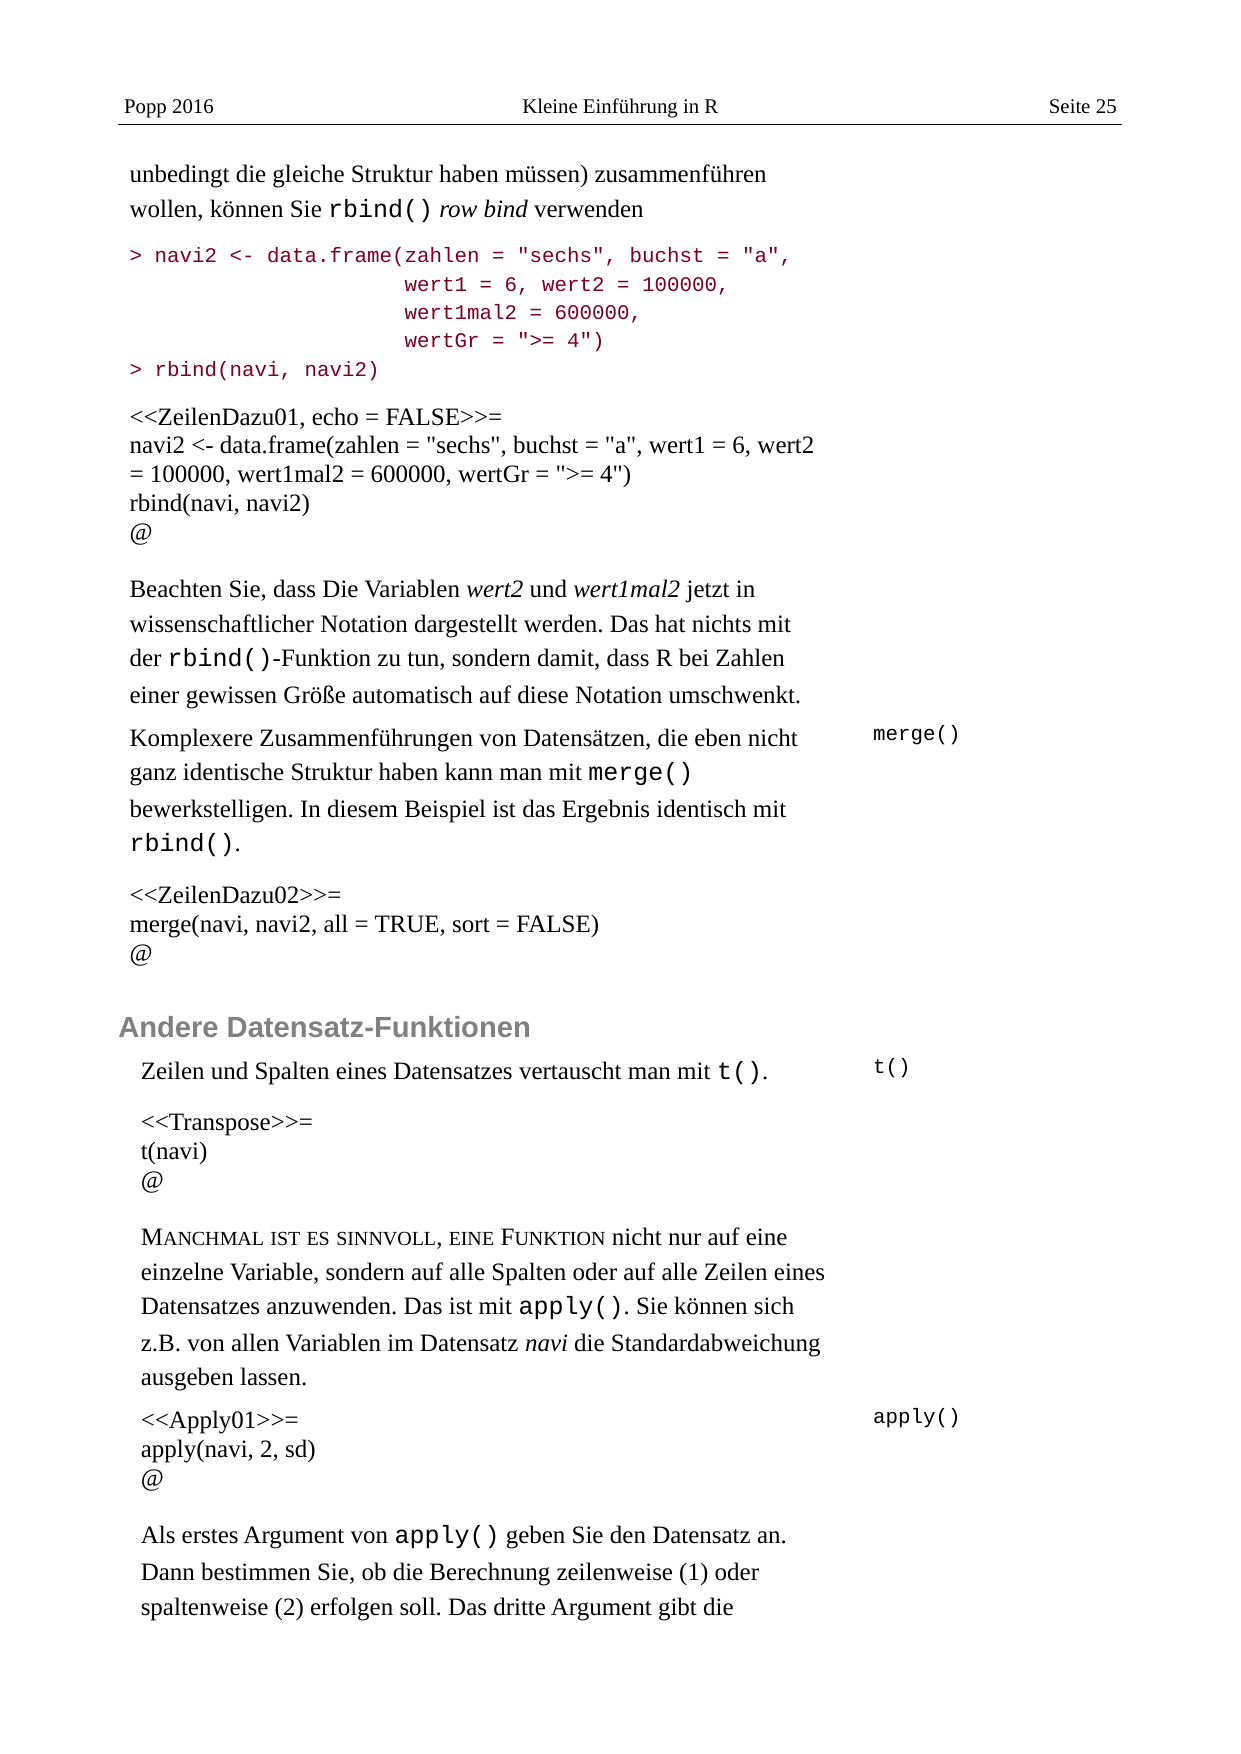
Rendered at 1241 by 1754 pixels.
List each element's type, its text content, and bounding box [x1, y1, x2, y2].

subtitle Andere Datensatz-Funktionen [118, 1010, 1122, 1043]
table_cell [855, 1222, 1123, 1406]
table_cell Komplexere Zusammenführungen von Datensätzen, die eben nicht ganz identische Struktur haben kann man mit merge() bewerkstelligen. In diesem Beispiel ist das Ergebnis identisch mit rbind(). <<ZeilenDazu02>>= merge(navi, navi2, all = TRUE, sort = FALSE) @ [129, 723, 855, 995]
table_cell merge() [855, 723, 1123, 995]
table_cell Manchmal ist es sinnvoll, eine Funktion nicht nur auf eine einzelne Variable, sondern auf alle Spalten oder auf alle Zeilen eines Datensatzes anzuwenden. Das ist mit apply(). Sie können sich z.B. von allen Variablen im Datensatz navi die Standardabweichung ausgeben lassen. [141, 1222, 855, 1406]
table_cell <<Apply01>>= apply(navi, 2, sd) @ Als erstes Argument von apply() geben Sie den Datensatz an. Dann bestimmen Sie, ob die Berechnung zeilenweise (1) oder spaltenweise (2) erfolgen soll. Das dritte Argument gibt die [141, 1406, 855, 1620]
table_header [855, 159, 1123, 723]
table_cell apply() [855, 1406, 1123, 1620]
table_header Zeilen und Spalten eines Datensatzes vertauscht man mit t(). <<Transpose>>= t(navi) @ [141, 1056, 855, 1222]
table_header t() [855, 1056, 1123, 1222]
table_header unbedingt die gleiche Struktur haben müssen) zusammenführen wollen, können Sie rbind() row bind verwenden > navi2 <- data.frame(zahlen = "sechs", buchst = "a", wert1 = 6, wert2 = 100000, wert1mal2 = 600000, wertGr = ">= 4") > rbind(navi, navi2) <<ZeilenDazu01, echo = FALSE>>= navi2 <- data.frame(zahlen = "sechs", buchst = "a", wert1 = 6, wert2 = 100000, wert1mal2 = 600000, wertGr = ">= 4") rbind(navi, navi2) @ Beachten Sie, dass Die Variablen wert2 und wert1mal2 jetzt in wissenschaftlicher Notation dargestellt werden. Das hat nichts mit der rbind()-Funktion zu tun, sondern damit, dass R bei Zahlen einer gewissen Größe automatisch auf diese Notation umschwenkt. [129, 159, 855, 723]
